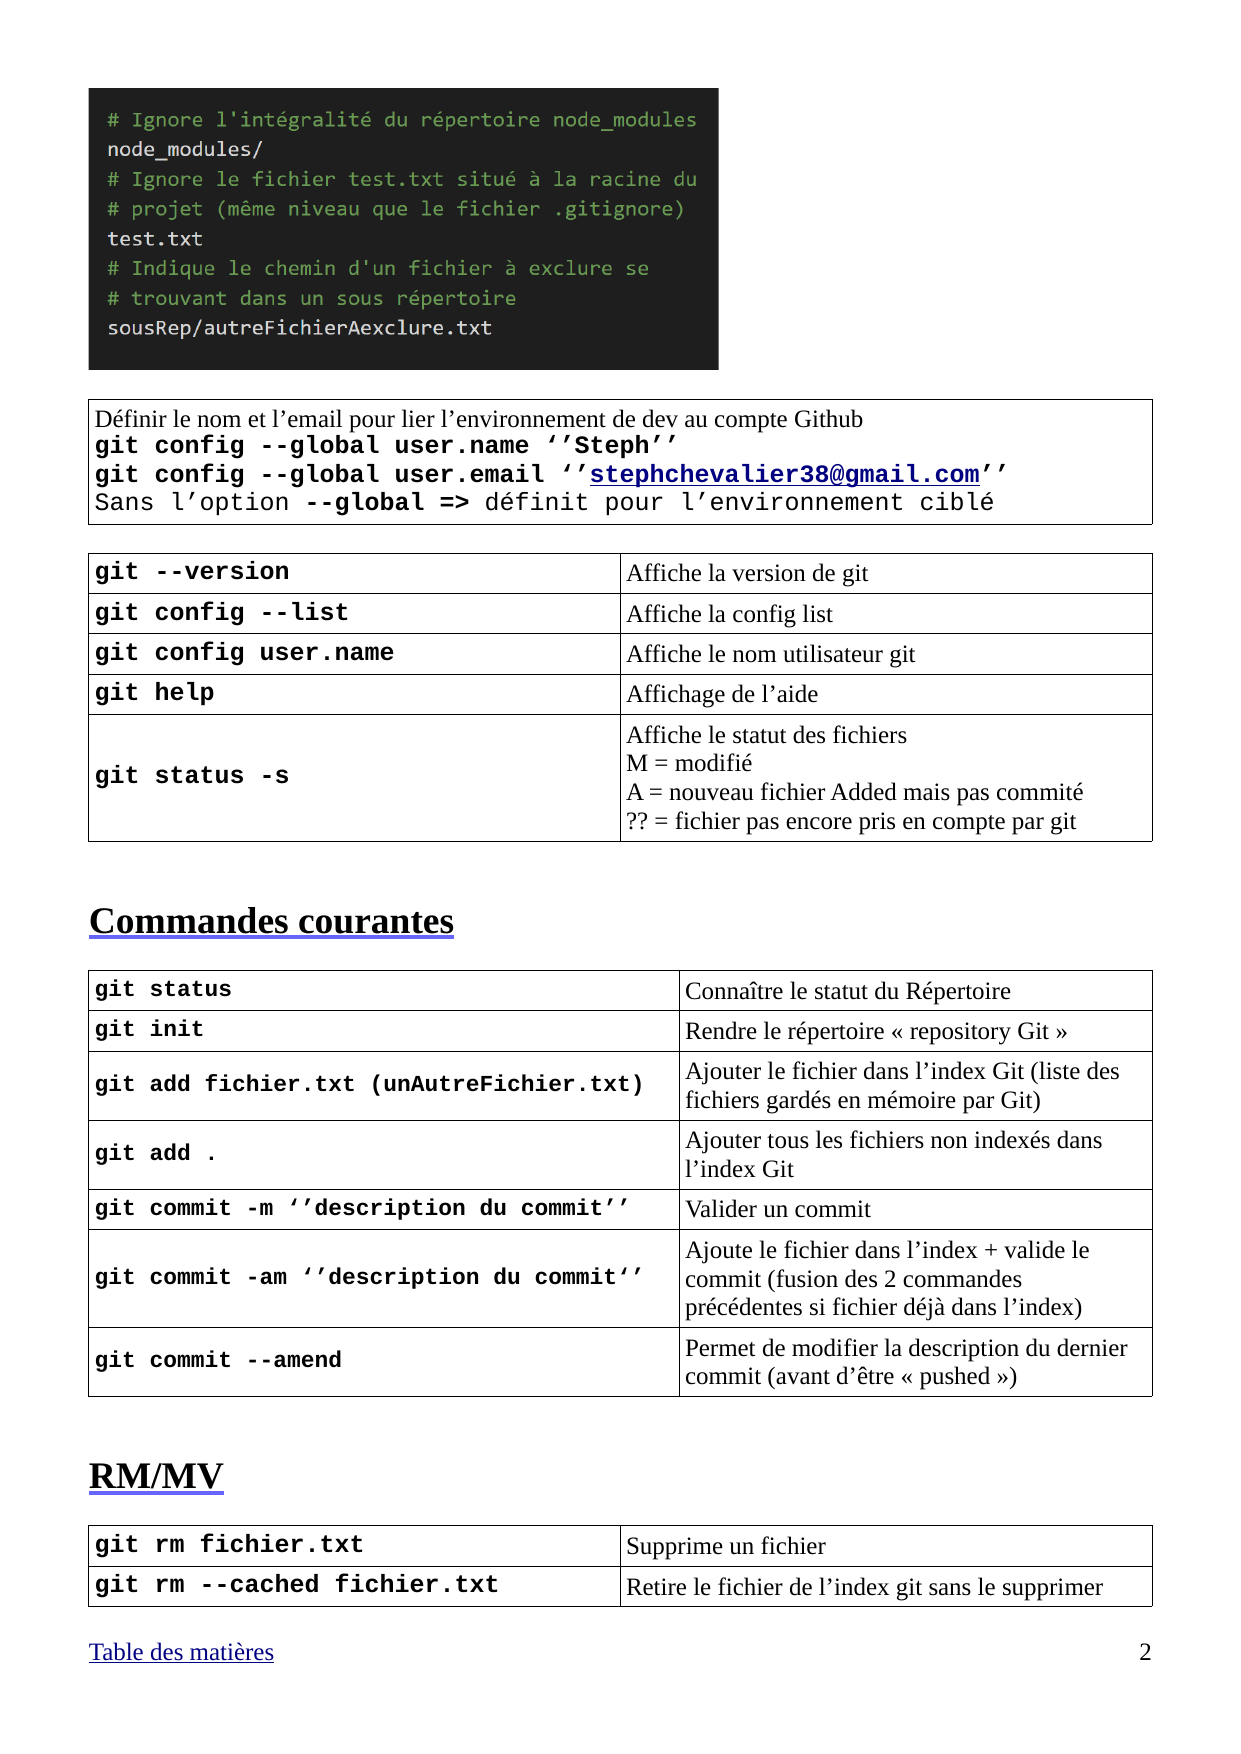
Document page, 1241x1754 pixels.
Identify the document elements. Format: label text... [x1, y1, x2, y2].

table_header Supprime un fichier [621, 1526, 1152, 1566]
table_cell Ajouter tous les fichiers non indexés dans l’index Git [680, 1121, 1152, 1189]
table_header Affiche la version de git [621, 554, 1152, 593]
table_cell git help [89, 675, 620, 714]
subtitle RM/MV [88, 1453, 1152, 1497]
picture [88, 88, 719, 370]
table_header git --version [89, 554, 620, 593]
table_header Connaître le statut du Répertoire [680, 971, 1152, 1010]
table_cell Valider un commit [680, 1190, 1152, 1229]
table_cell git rm --cached fichier.txt [89, 1567, 620, 1606]
table_cell Affiche le statut des fichiers M = modifié A = nouveau fichier Added mais pas commité ?? = fichier pas encore pris en compte par git [621, 715, 1152, 841]
table_cell git init [89, 1011, 679, 1051]
table_header git status [89, 971, 679, 1010]
table_cell Affiche le nom utilisateur git [621, 634, 1152, 674]
table_cell Affiche la config list [621, 594, 1152, 633]
table_cell git config --list [89, 594, 620, 633]
table_cell git status -s [89, 715, 620, 841]
table_cell Rendre le répertoire « repository Git » [680, 1011, 1152, 1051]
table_cell Retire le fichier de l’index git sans le supprimer [621, 1567, 1152, 1606]
subtitle Commandes courantes [88, 898, 1152, 941]
table_cell git commit --amend [89, 1328, 679, 1396]
table_cell Affichage de l’aide [621, 675, 1152, 714]
table_cell Permet de modifier la description du dernier commit (avant d’être « pushed ») [680, 1328, 1152, 1396]
table_cell git add . [89, 1121, 679, 1189]
table_cell Ajouter le fichier dans l’index Git (liste des fichiers gardés en mémoire par Git) [680, 1052, 1152, 1120]
table_cell git commit -am ‘’description du commit‘’ [89, 1230, 679, 1327]
table_header Définir le nom et l’email pour lier l’environnement de dev au compte Github git config --global user.name ‘’Steph’’ git config --global user.email ‘’stephchevalier38@gmail.com’’ Sans l’option --global => définit pour l’environnement ciblé [89, 400, 1152, 524]
table_cell Ajoute le fichier dans l’index + valide le commit (fusion des 2 commandes précédentes si fichier déjà dans l’index) [680, 1230, 1152, 1327]
table_cell git commit -m ‘’description du commit’’ [89, 1190, 679, 1229]
table_cell git add fichier.txt (unAutreFichier.txt) [89, 1052, 679, 1120]
table_header git rm fichier.txt [89, 1526, 620, 1566]
table_cell git config user.name [89, 634, 620, 674]
